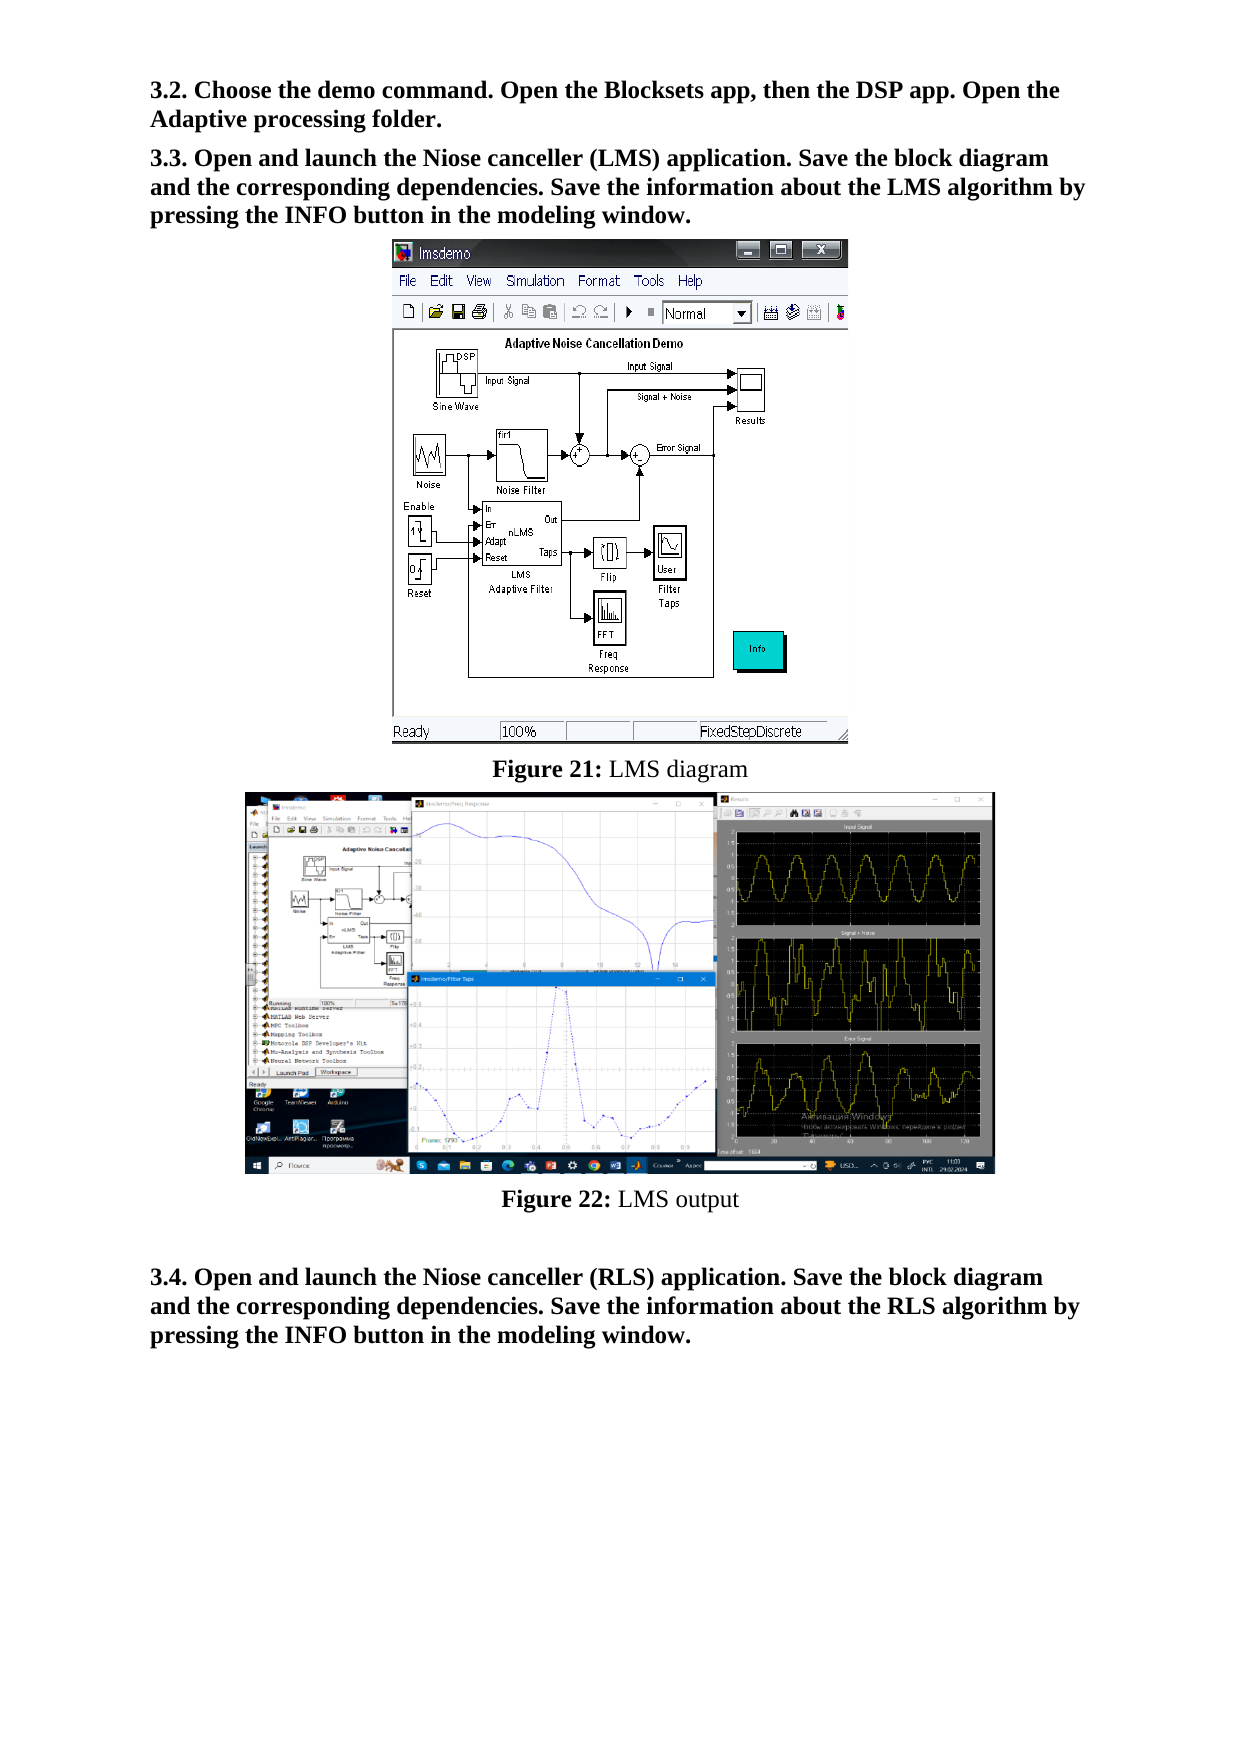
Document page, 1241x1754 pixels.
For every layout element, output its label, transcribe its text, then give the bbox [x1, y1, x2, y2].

text Figure 21: LMS diagram [150, 754, 1090, 782]
text 3.3. Open and launch the Niose canceller (LMS) application. Save the block diagram and the corresponding dependencies. Save the information about the LMS algorithm by pressing the INFO button in the modeling window. [150, 143, 1090, 229]
text 3.4. Open and launch the Niose canceller (RLS) application. Save the block diagram and the corresponding dependencies. Save the information about the RLS algorithm by pressing the INFO button in the modeling window. [150, 1262, 1090, 1348]
text 3.2. Choose the demo command. Open the Blocksets app, then the DSP app. Open the Adaptive processing folder. [150, 75, 1090, 132]
text Figure 22: LMS output [150, 1184, 1090, 1213]
